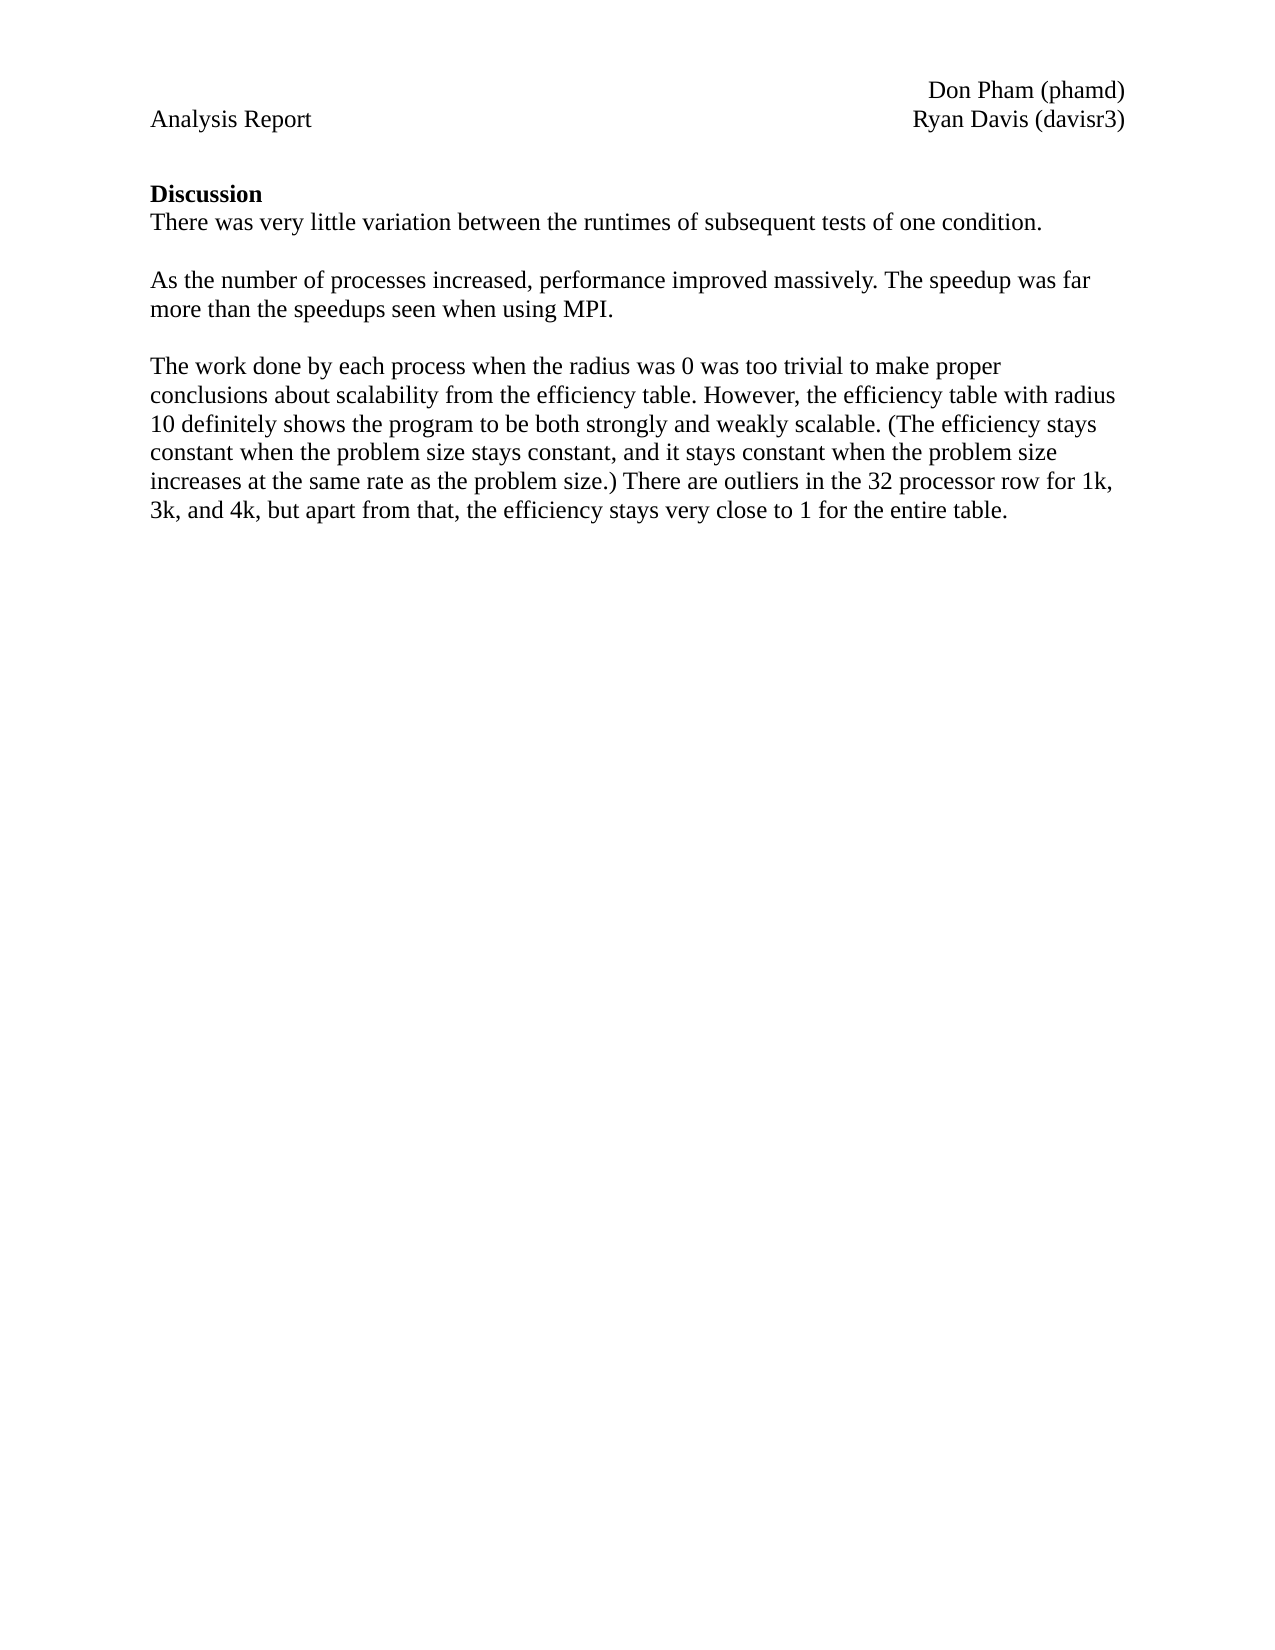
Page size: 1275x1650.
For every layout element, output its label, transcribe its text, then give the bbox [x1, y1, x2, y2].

text As the number of processes increased, performance improved massively. The speedup was far more than the speedups seen when using MPI. [150, 265, 1125, 322]
text The work done by each process when the radius was 0 was too trivial to make proper conclusions about scalability from the efficiency table. However, the efficiency table with radius 10 definitely shows the program to be both strongly and weakly scalable. (The efficiency stays constant when the problem size stays constant, and it stays constant when the problem size increases at the same rate as the problem size.) There are outliers in the 32 processor row for 1k, 3k, and 4k, but apart from that, the efficiency stays very close to 1 for the entire table. [150, 351, 1125, 524]
text Discussion [150, 179, 1125, 207]
text There was very little variation between the runtimes of subsequent tests of one condition. [150, 207, 1125, 236]
